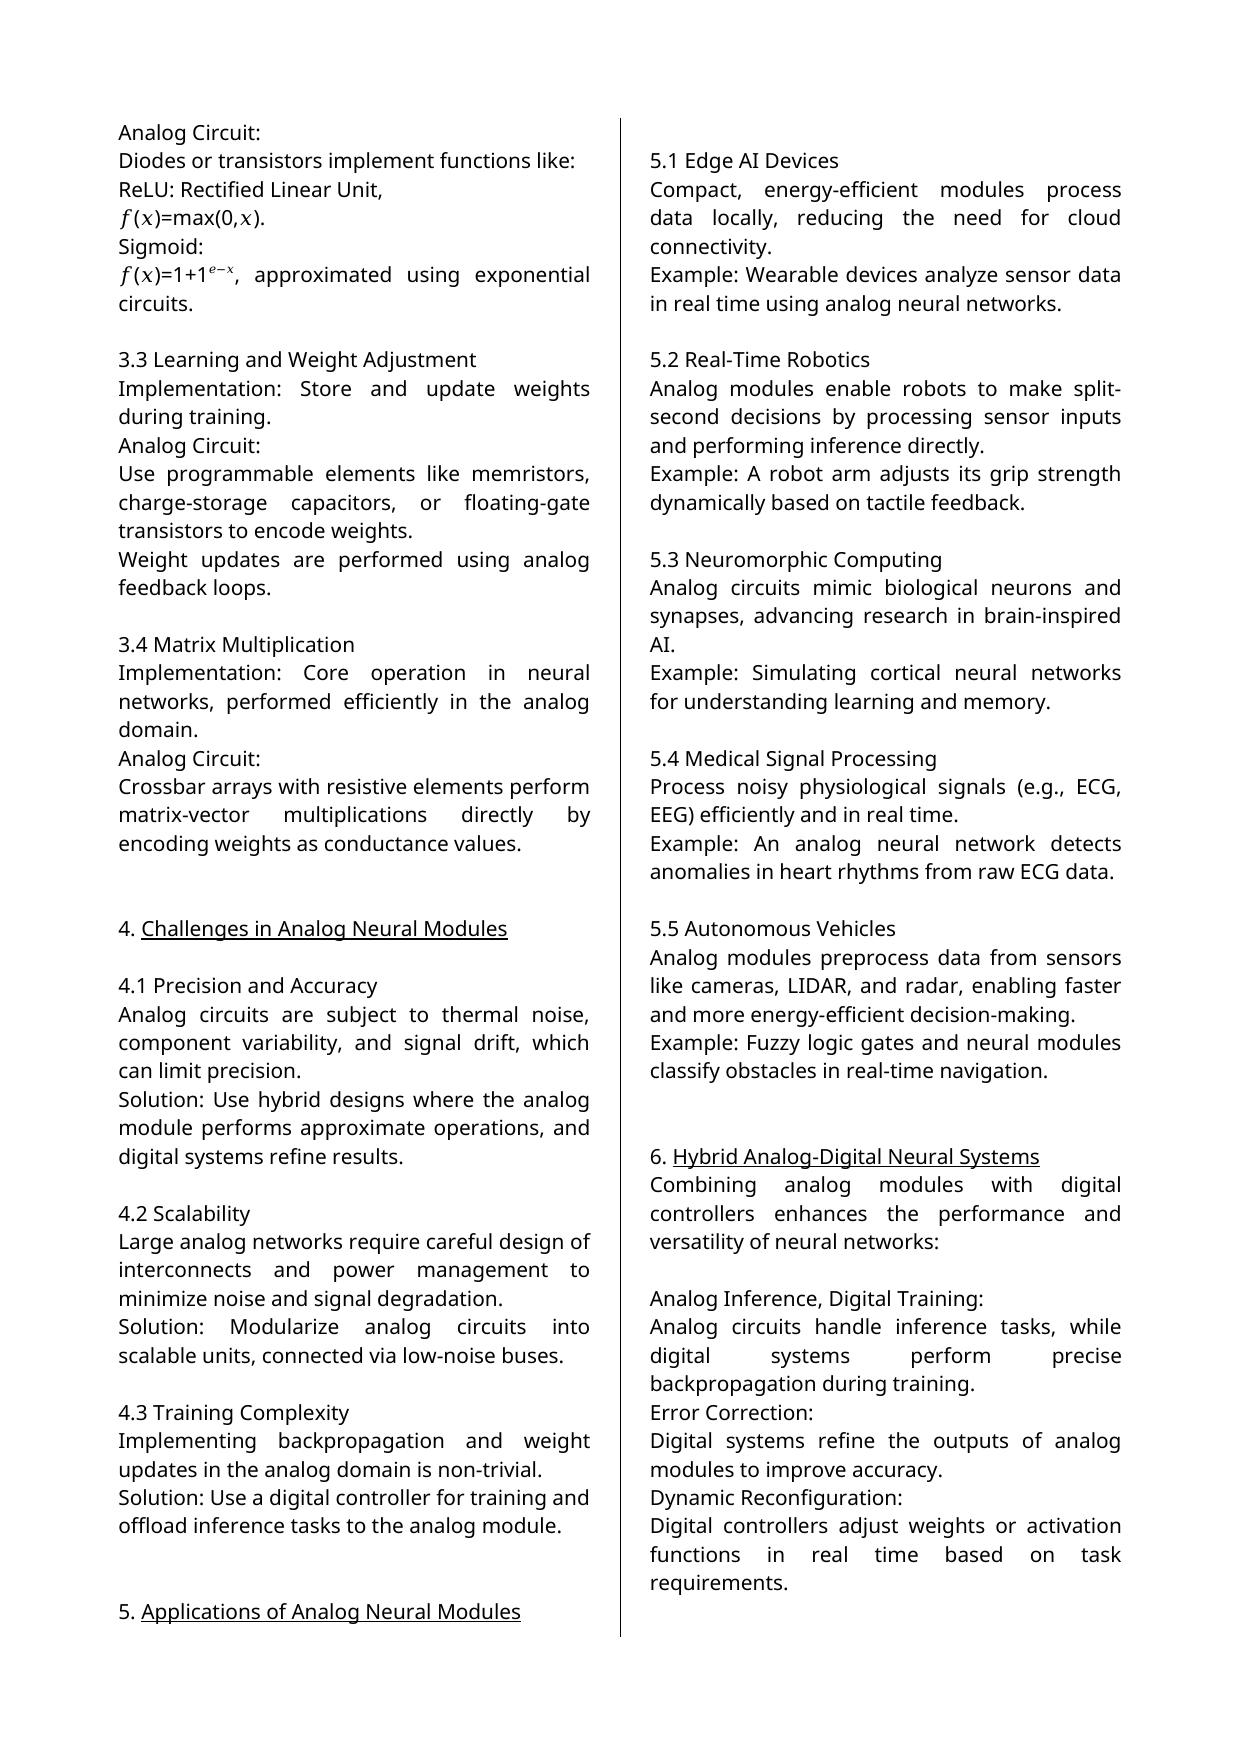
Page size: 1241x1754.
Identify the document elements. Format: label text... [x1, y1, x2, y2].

text Solution: Use hybrid designs where the analog module performs approximate operations, and digital systems refine results. [118, 1085, 591, 1170]
text Analog modules enable robots to make split-second decisions by processing sensor inputs and performing inference directly. [649, 374, 1122, 459]
text Example: An analog neural network detects anomalies in heart rhythms from raw ECG data. [649, 829, 1122, 886]
text Analog Circuit: [118, 431, 591, 459]
text Dynamic Reconfiguration: [649, 1483, 1122, 1512]
text Process noisy physiological signals (e.g., ECG, EEG) efficiently and in real time. [649, 772, 1122, 829]
text 5.2 Real-Time Robotics [649, 346, 1122, 374]
text 4. Challenges in Analog Neural Modules [118, 914, 591, 943]
text Analog Circuit: [118, 744, 591, 772]
text Analog Inference, Digital Training: [649, 1284, 1122, 1312]
text 4.1 Precision and Accuracy [118, 971, 591, 1000]
text 5.5 Autonomous Vehicles [649, 914, 1122, 943]
text Combining analog modules with digital controllers enhances the performance and versatility of neural networks: [649, 1170, 1122, 1256]
text Analog modules preprocess data from sensors like cameras, LIDAR, and radar, enabling faster and more energy-efficient decision-making. [649, 943, 1122, 1028]
text ReLU: Rectified Linear Unit, [118, 175, 591, 203]
text Diodes or transistors implement functions like: [118, 147, 591, 175]
text Analog circuits mimic biological neurons and synapses, advancing research in brain-inspired AI. [649, 573, 1122, 658]
text 4.3 Training Complexity [118, 1398, 591, 1426]
text Use programmable elements like memristors, charge-storage capacitors, or floating-gate transistors to encode weights. [118, 459, 591, 545]
text Implementation: Core operation in neural networks, performed efficiently in the analog domain. [118, 658, 591, 744]
text Digital controllers adjust weights or activation functions in real time based on task requirements. [649, 1512, 1122, 1597]
text Compact, energy-efficient modules process data locally, reducing the need for cloud connectivity. [649, 175, 1122, 260]
text Analog Circuit: [118, 118, 591, 147]
text Example: A robot arm adjusts its grip strength dynamically based on tactile feedback. [649, 459, 1122, 516]
text Implementing backpropagation and weight updates in the analog domain is non-trivial. [118, 1426, 591, 1483]
text 3.3 Learning and Weight Adjustment [118, 346, 591, 374]
text Weight updates are performed using analog feedback loops. [118, 545, 591, 602]
text Example: Fuzzy logic gates and neural modules classify obstacles in real-time navigation. [649, 1028, 1122, 1085]
text Analog circuits handle inference tasks, while digital systems perform precise backpropagation during training. [649, 1312, 1122, 1398]
text 𝑓(𝑥)=1+1𝑒−𝑥, approximated using exponential circuits. [118, 260, 591, 317]
text 3.4 Matrix Multiplication [118, 630, 591, 658]
text 4.2 Scalability [118, 1199, 591, 1227]
text 5.4 Medical Signal Processing [649, 744, 1122, 772]
text Sigmoid: [118, 232, 591, 260]
text Solution: Modularize analog circuits into scalable units, connected via low-noise buses. [118, 1312, 591, 1369]
text Analog circuits are subject to thermal noise, component variability, and signal drift, which can limit precision. [118, 1000, 591, 1085]
text Implementation: Store and update weights during training. [118, 374, 591, 431]
text 5. Applications of Analog Neural Modules [118, 1597, 591, 1625]
text Large analog networks require careful design of interconnects and power management to minimize noise and signal degradation. [118, 1227, 591, 1312]
text Crossbar arrays with resistive elements perform matrix-vector multiplications directly by encoding weights as conductance values. [118, 772, 591, 857]
text Example: Wearable devices analyze sensor data in real time using analog neural networks. [649, 260, 1122, 317]
text 𝑓(𝑥)=max⁡(0,𝑥). [118, 203, 591, 232]
text 5.1 Edge AI Devices [649, 147, 1122, 175]
text 5.3 Neuromorphic Computing [649, 545, 1122, 573]
text Error Correction: [649, 1398, 1122, 1426]
text 6. Hybrid Analog-Digital Neural Systems [649, 1142, 1122, 1170]
text Example: Simulating cortical neural networks for understanding learning and memory. [649, 658, 1122, 715]
text Digital systems refine the outputs of analog modules to improve accuracy. [649, 1426, 1122, 1483]
text Solution: Use a digital controller for training and offload inference tasks to the analog module. [118, 1483, 591, 1540]
